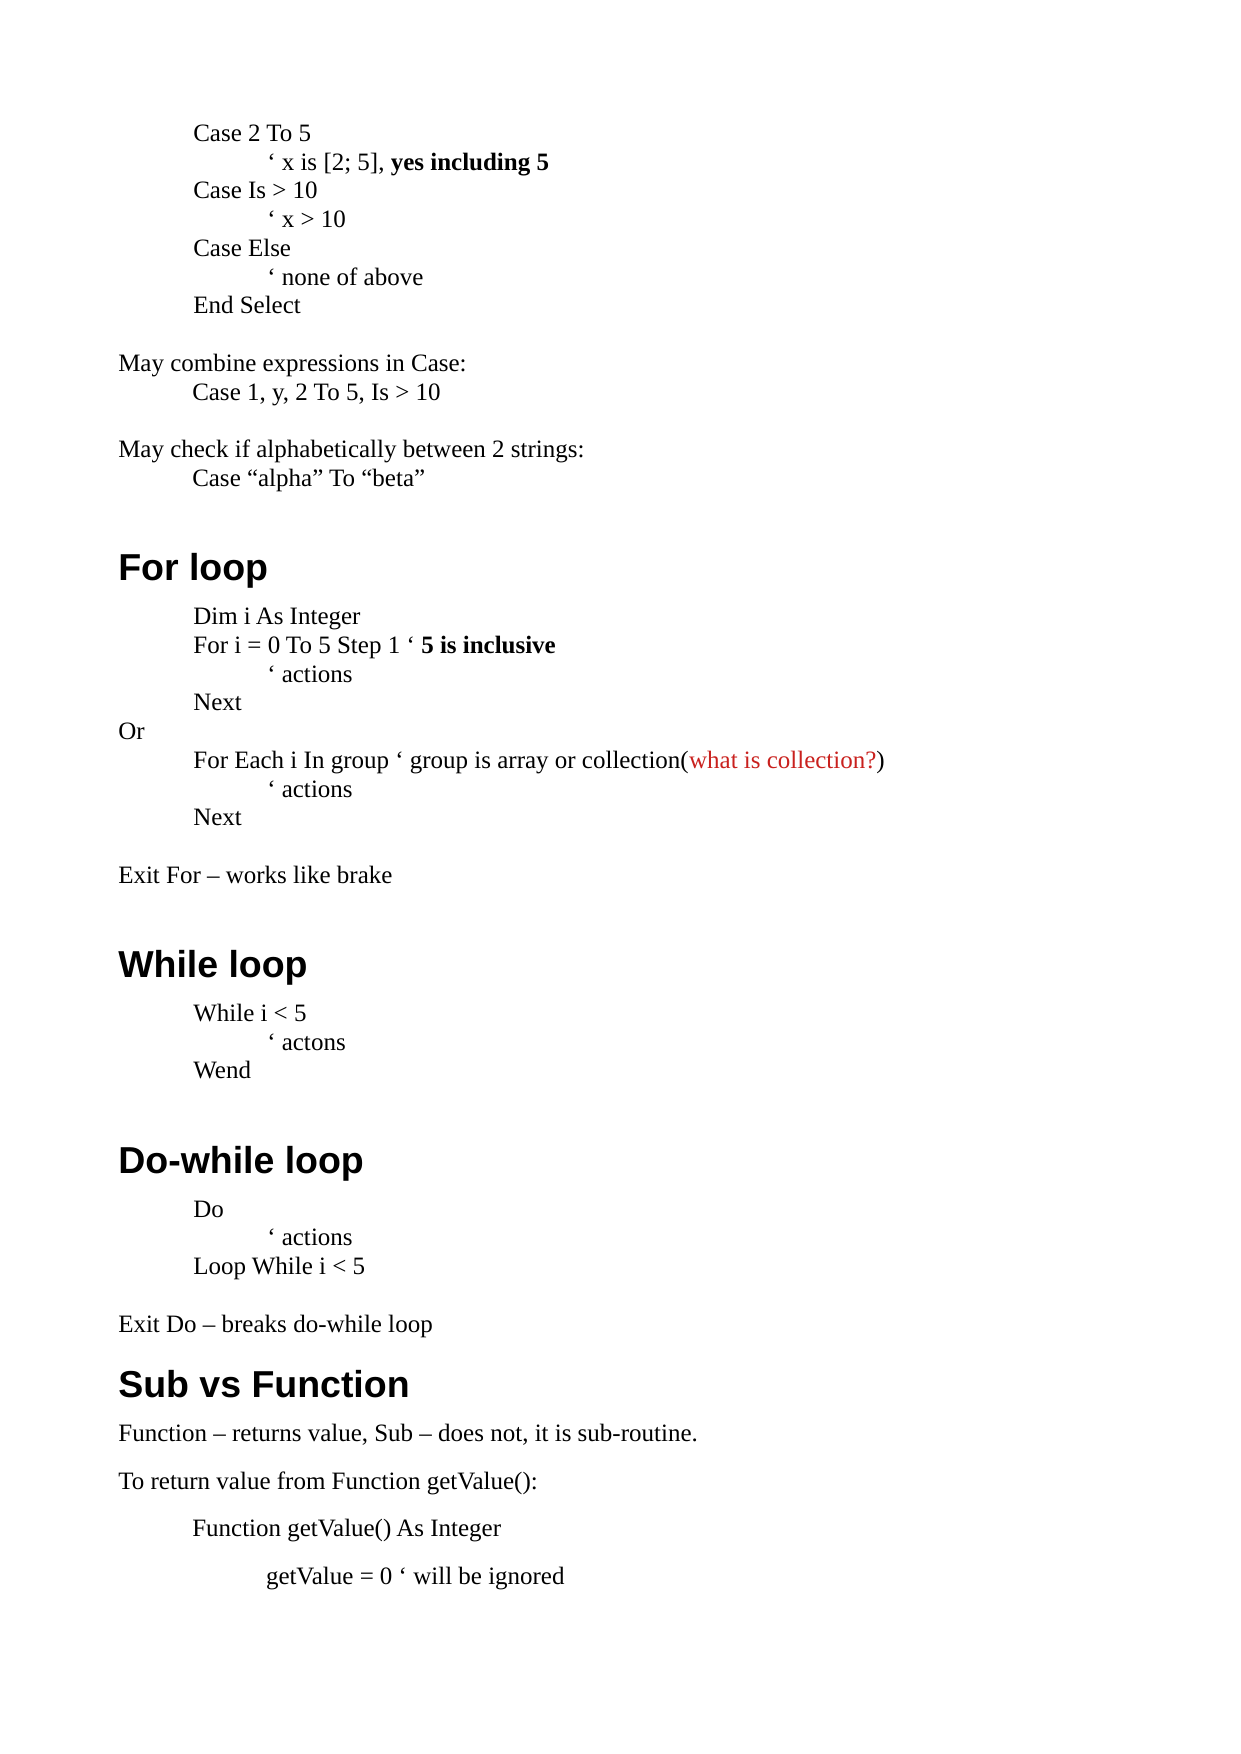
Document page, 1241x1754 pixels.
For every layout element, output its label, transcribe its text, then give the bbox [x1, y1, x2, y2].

text Case “alpha” To “beta” [118, 463, 1122, 492]
text Case 1, y, 2 To 5, Is > 10 [118, 377, 1122, 406]
text ‘ actions [193, 659, 1122, 687]
text ‘ none of above [193, 262, 1122, 291]
text Exit For – works like brake [118, 860, 1122, 889]
text ‘ actions [193, 1222, 1122, 1251]
text getValue = 0 ‘ will be ignored [118, 1561, 1122, 1590]
text Case 2 To 5 [193, 118, 1122, 147]
text Wend [193, 1056, 1122, 1084]
text Case Is > 10 [193, 176, 1122, 204]
subtitle Sub vs Function [118, 1362, 1122, 1406]
text May combine expressions in Case: [118, 348, 1122, 377]
text Loop While i < 5 [193, 1251, 1122, 1280]
text ‘ actons [193, 1027, 1122, 1056]
subtitle While loop [118, 942, 1122, 986]
text Next [193, 802, 1122, 831]
text To return value from Function getValue(): [118, 1466, 1122, 1494]
text ‘ actions [193, 774, 1122, 802]
text End Select [193, 291, 1122, 319]
text For i = 0 To 5 Step 1 ‘ 5 is inclusive [193, 630, 1122, 659]
text ‘ x > 10 [193, 204, 1122, 233]
text Next [193, 687, 1122, 716]
subtitle For loop [118, 546, 1122, 589]
text Function – returns value, Sub – does not, it is sub-routine. [118, 1418, 1122, 1447]
text Or [118, 716, 1122, 745]
text Exit Do – breaks do-while loop [118, 1309, 1122, 1337]
text May check if alphabetically between 2 strings: [118, 434, 1122, 463]
text While i < 5 [193, 998, 1122, 1027]
text Dim i As Integer [193, 601, 1122, 630]
text ‘ x is [2; 5], yes including 5 [193, 147, 1122, 176]
text Case Else [193, 233, 1122, 262]
text For Each i In group ‘ group is array or collection(what is collection?) [193, 745, 1122, 774]
text Function getValue() As Integer [118, 1513, 1122, 1542]
subtitle Do-while loop [118, 1138, 1122, 1181]
text Do [193, 1194, 1122, 1222]
